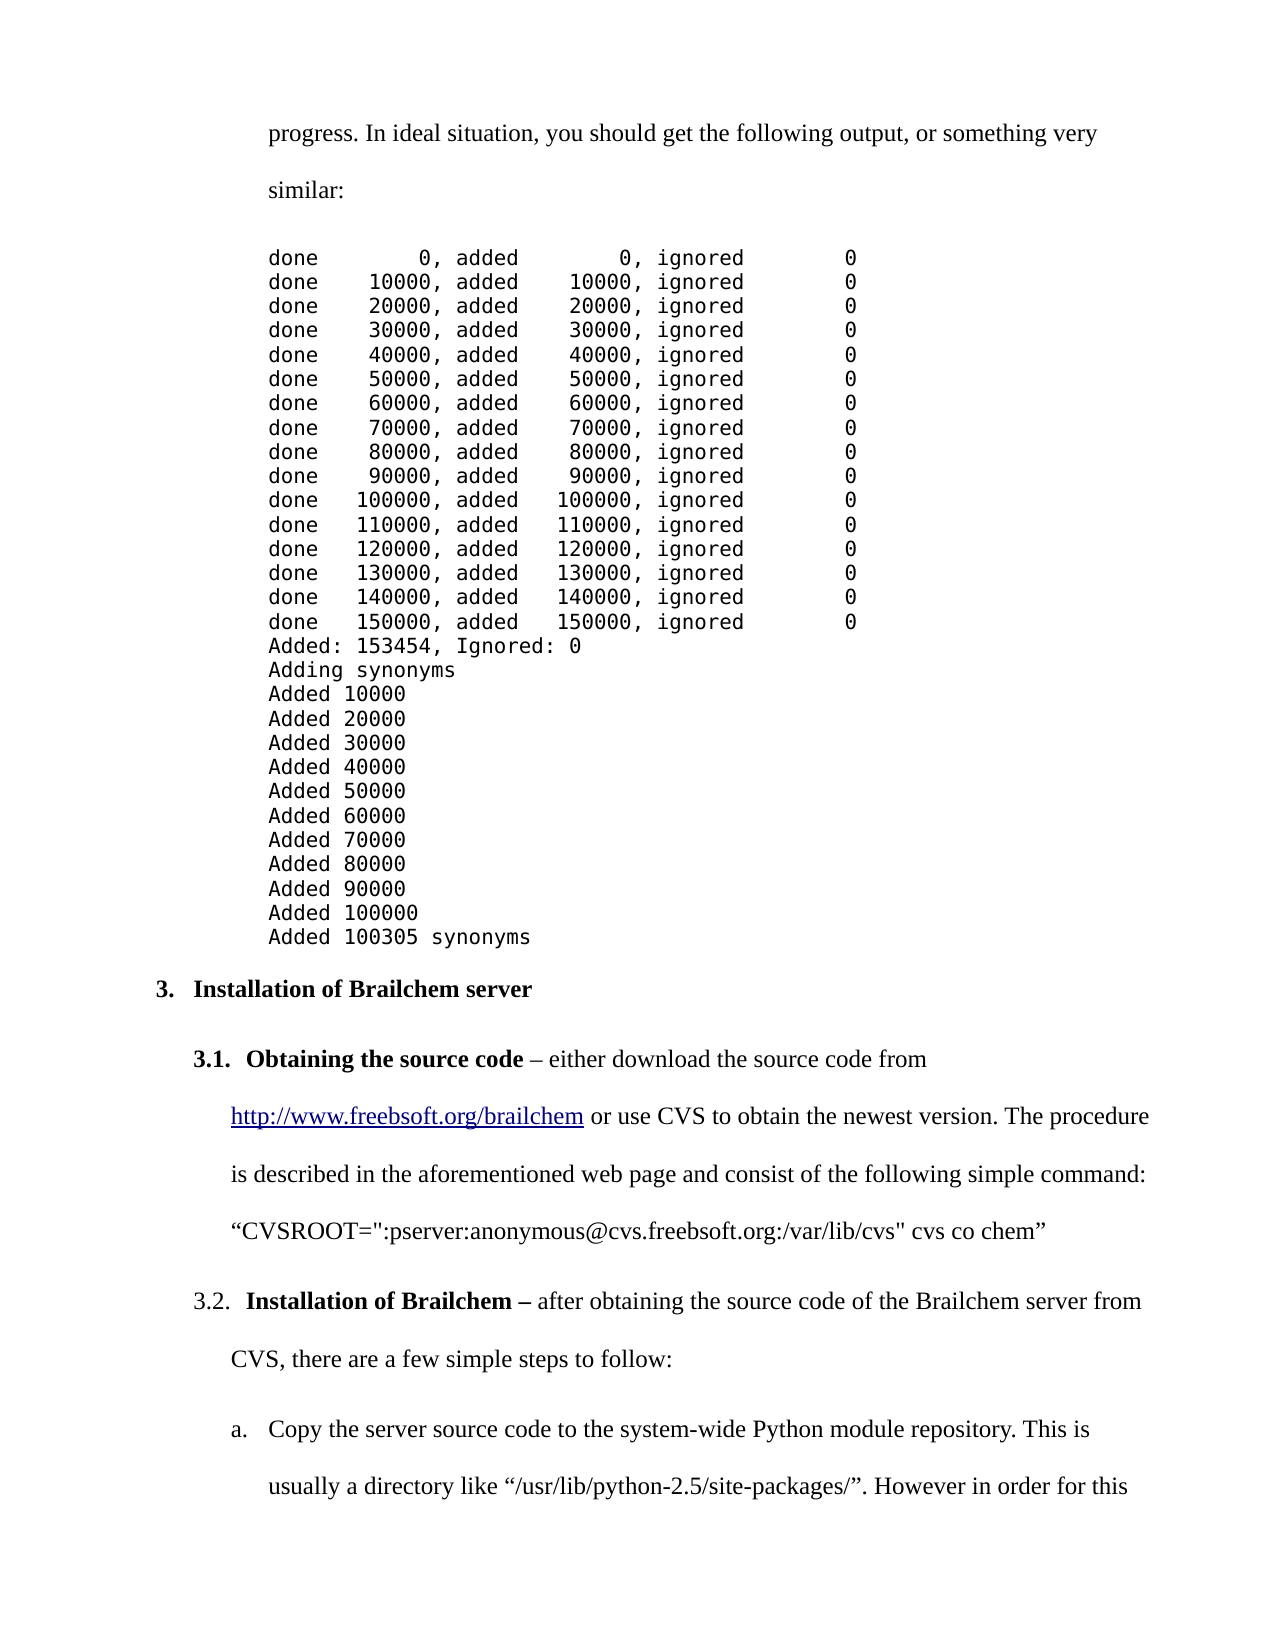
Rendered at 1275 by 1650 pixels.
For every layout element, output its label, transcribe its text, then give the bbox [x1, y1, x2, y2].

list Obtaining the source code – either download the source code from http://www.freebsoft.org/brailchem or use CVS to obtain the newest version. The procedure is described in the aforementioned web page and consist of the following simple command: “CVSROOT=":pserver:anonymous@cvs.freebsoft.org:/var/lib/cvs" cvs co chem” [193, 1044, 1157, 1245]
list Added 60000 [231, 804, 1157, 828]
list Added 80000 [231, 852, 1157, 877]
list progress. In ideal situation, you should get the following output, or something very similar: [231, 118, 1157, 204]
list done 120000, added 120000, ignored 0 [231, 537, 1157, 561]
list done 130000, added 130000, ignored 0 [231, 561, 1157, 585]
list done 150000, added 150000, ignored 0 [231, 610, 1157, 634]
list Added 40000 [231, 755, 1157, 779]
list done 40000, added 40000, ignored 0 [231, 343, 1157, 367]
list Added 100305 synonyms [231, 925, 1157, 949]
list done 20000, added 20000, ignored 0 [231, 294, 1157, 318]
list done 50000, added 50000, ignored 0 [231, 367, 1157, 391]
list done 80000, added 80000, ignored 0 [231, 440, 1157, 464]
list Added 70000 [231, 828, 1157, 852]
list Added 100000 [231, 901, 1157, 925]
list done 60000, added 60000, ignored 0 [231, 391, 1157, 416]
list Added 30000 [231, 731, 1157, 755]
list Added 10000 [231, 682, 1157, 707]
list Added 50000 [231, 779, 1157, 804]
list done 30000, added 30000, ignored 0 [231, 318, 1157, 343]
list Installation of Brailchem – after obtaining the source code of the Brailchem server from CVS, there are a few simple steps to follow: [193, 1286, 1157, 1372]
list Installation of Brailchem server [156, 974, 1157, 1002]
list done 0, added 0, ignored 0 [231, 246, 1157, 270]
list done 100000, added 100000, ignored 0 [231, 488, 1157, 513]
list Added: 153454, Ignored: 0 [231, 634, 1157, 658]
list Copy the server source code to the system-wide Python module repository. This is usually a directory like “/usr/lib/python-2.5/site-packages/”. However in order for this [231, 1414, 1157, 1500]
list done 70000, added 70000, ignored 0 [231, 416, 1157, 440]
list Adding synonyms [231, 658, 1157, 682]
list done 110000, added 110000, ignored 0 [231, 513, 1157, 537]
list Added 90000 [231, 877, 1157, 901]
list done 140000, added 140000, ignored 0 [231, 585, 1157, 610]
list done 90000, added 90000, ignored 0 [231, 464, 1157, 488]
list Added 20000 [231, 707, 1157, 731]
list done 10000, added 10000, ignored 0 [231, 270, 1157, 294]
